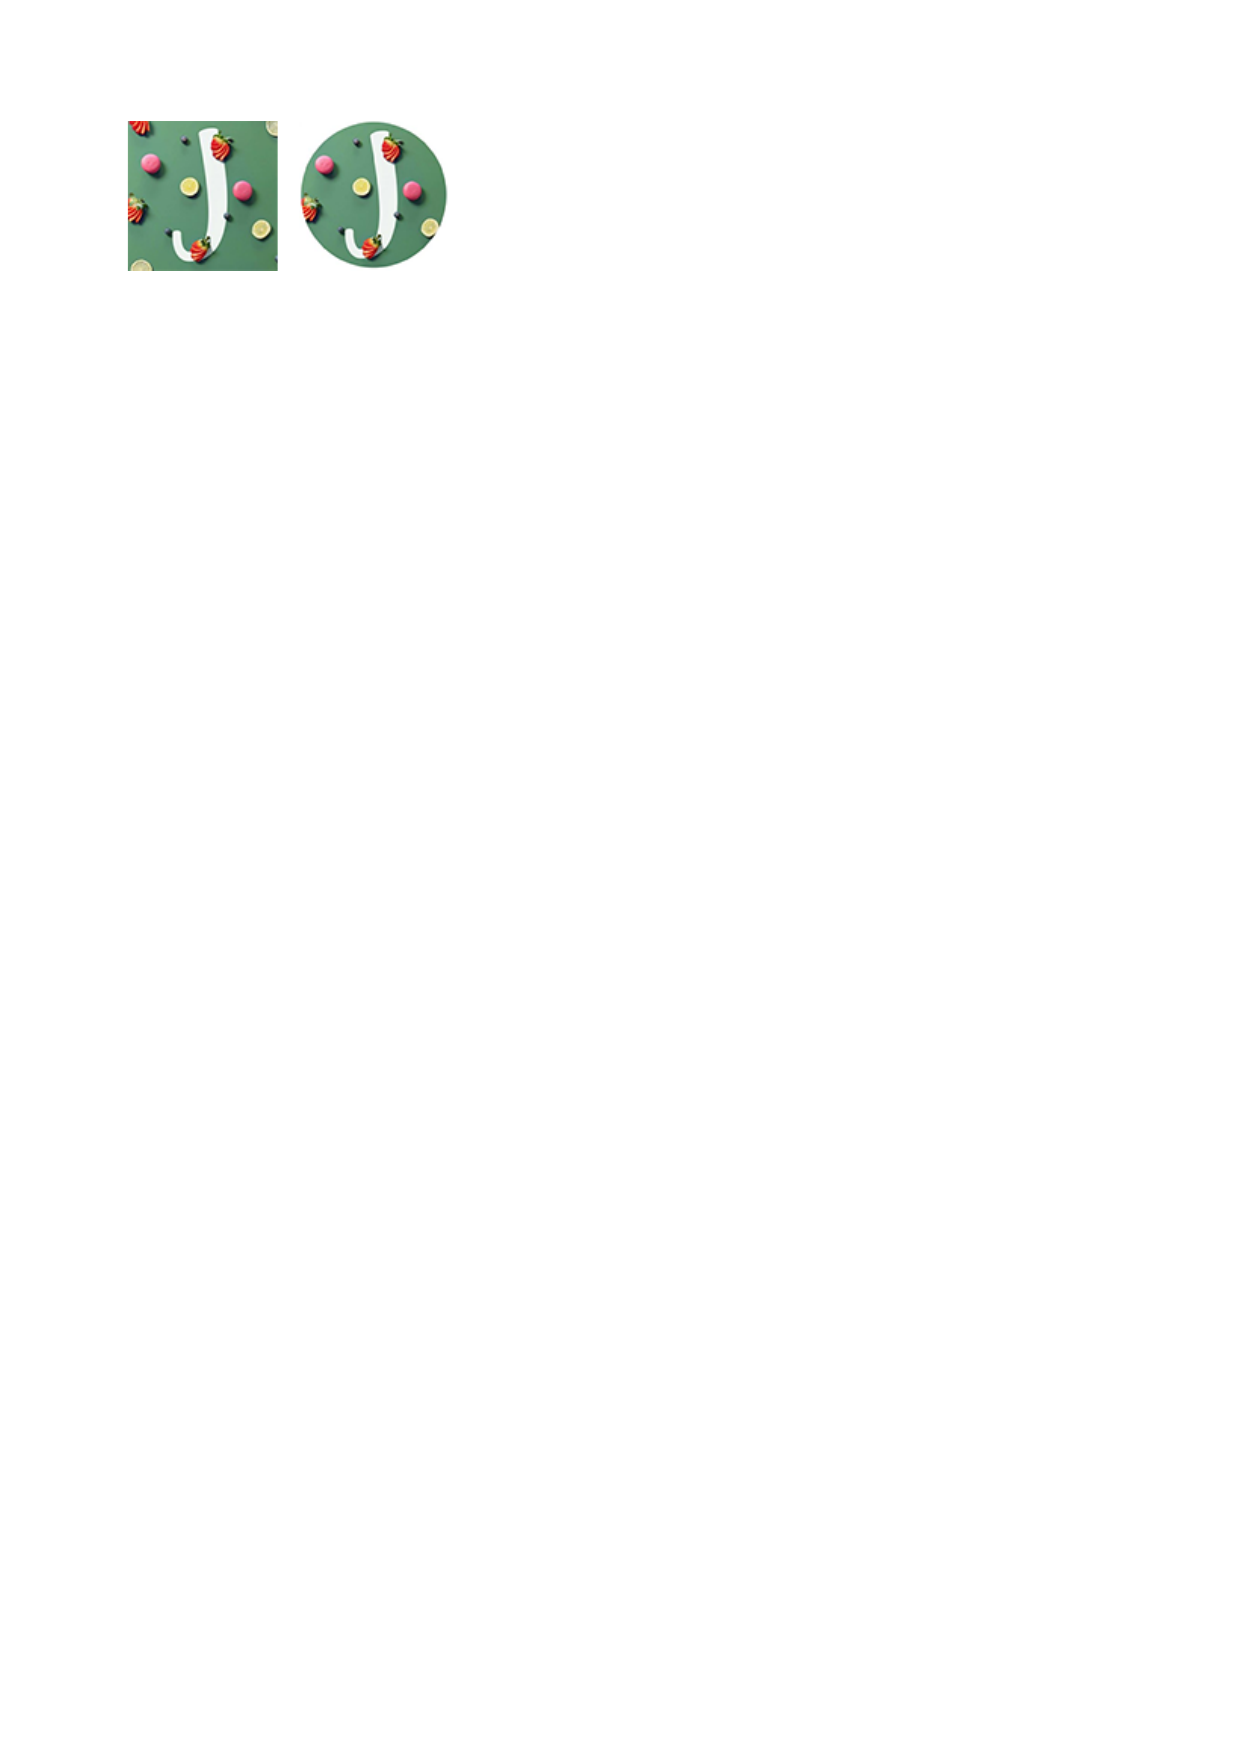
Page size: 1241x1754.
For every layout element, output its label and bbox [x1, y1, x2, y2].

picture [127, 121, 278, 271]
picture [298, 121, 449, 271]
table_cell [118, 118, 287, 274]
table_cell [288, 118, 460, 274]
